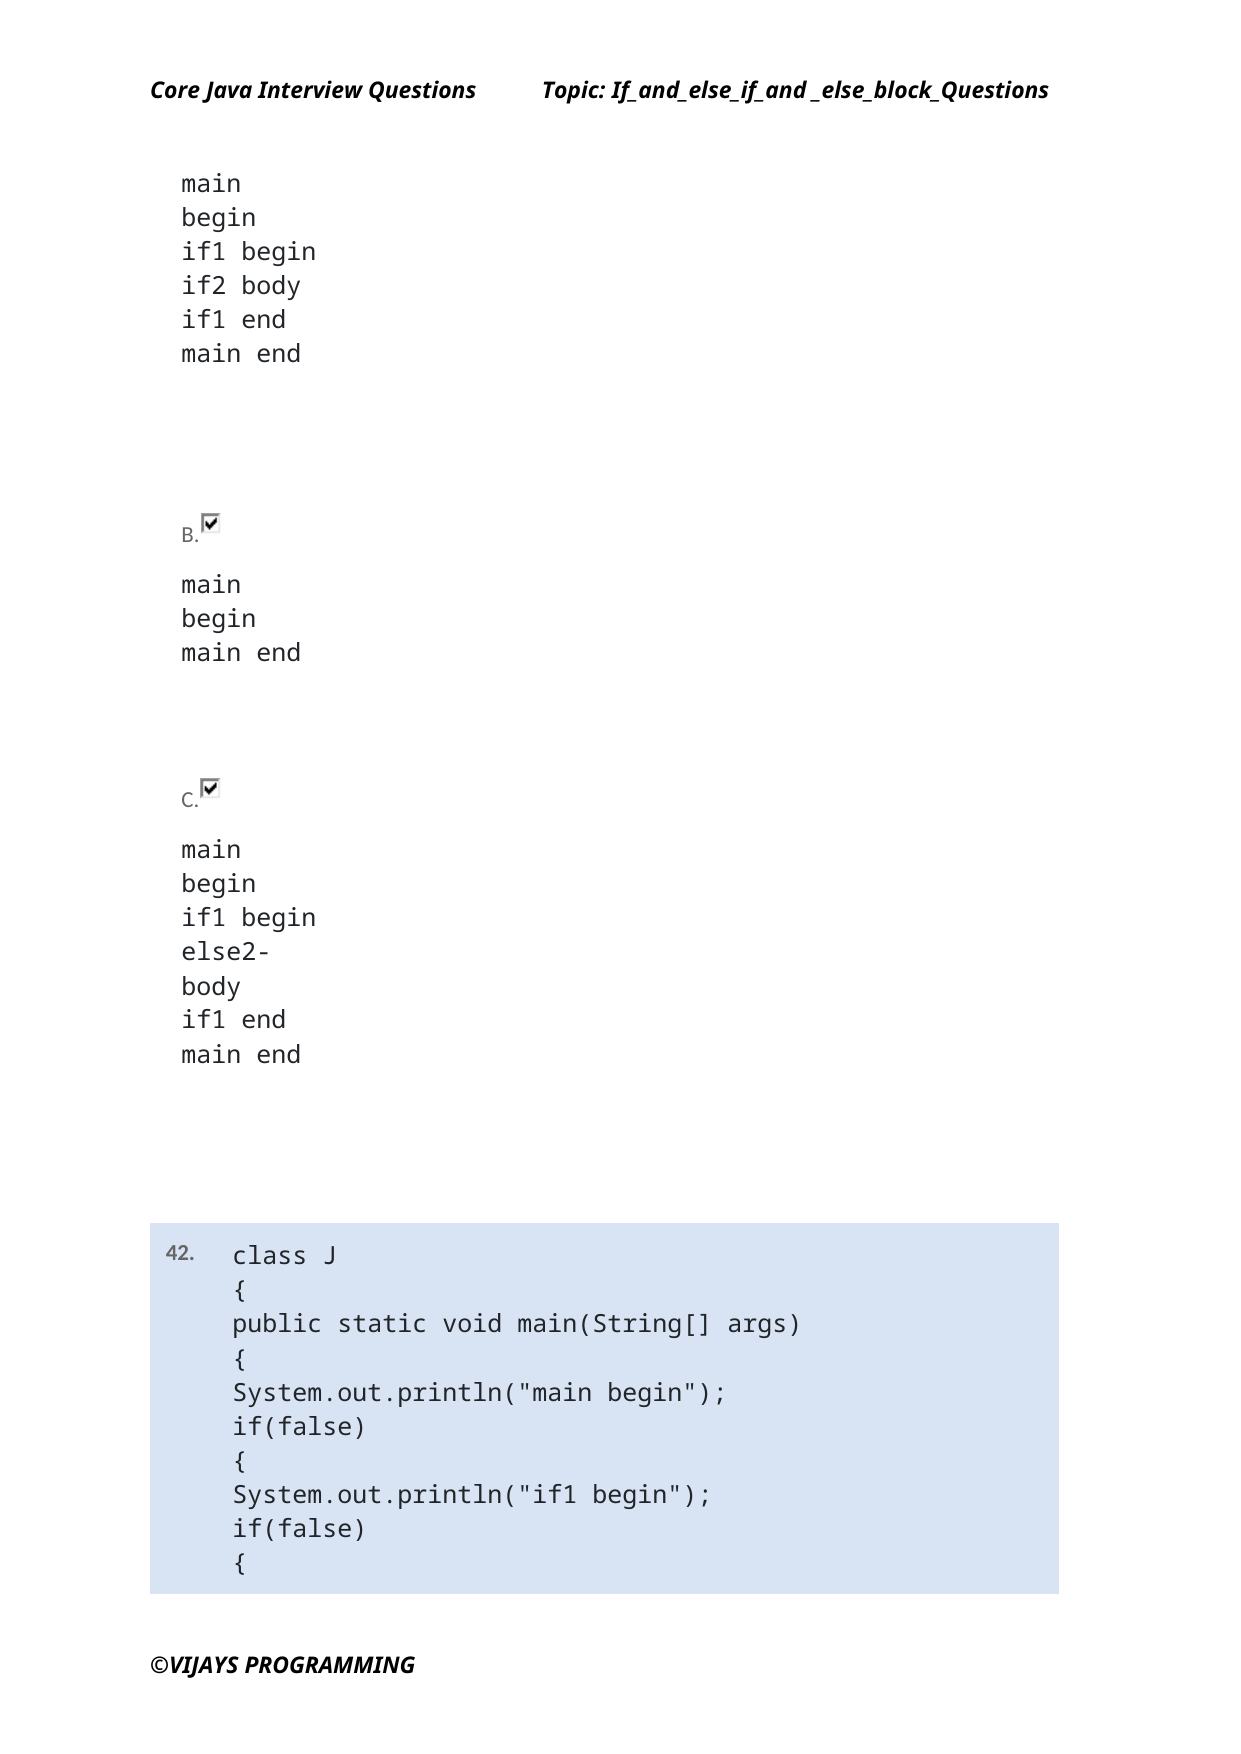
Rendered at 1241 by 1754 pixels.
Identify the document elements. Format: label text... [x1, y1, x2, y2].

table_cell [1059, 1223, 1090, 1594]
table_cell 42. [150, 1223, 216, 1594]
table_header main begin if1 begin if2 body if1 end main end [181, 166, 319, 506]
table_cell [150, 150, 1090, 1222]
table_header C. main begin if1 begin else2-body if1 end main end [181, 771, 319, 1207]
table_cell class J { public static void main(String[] args) { System.out.println("main begin"); if(false) { System.out.println("if1 begin"); if(false) { [216, 1223, 1059, 1594]
table_header B. main begin main end [181, 506, 319, 771]
